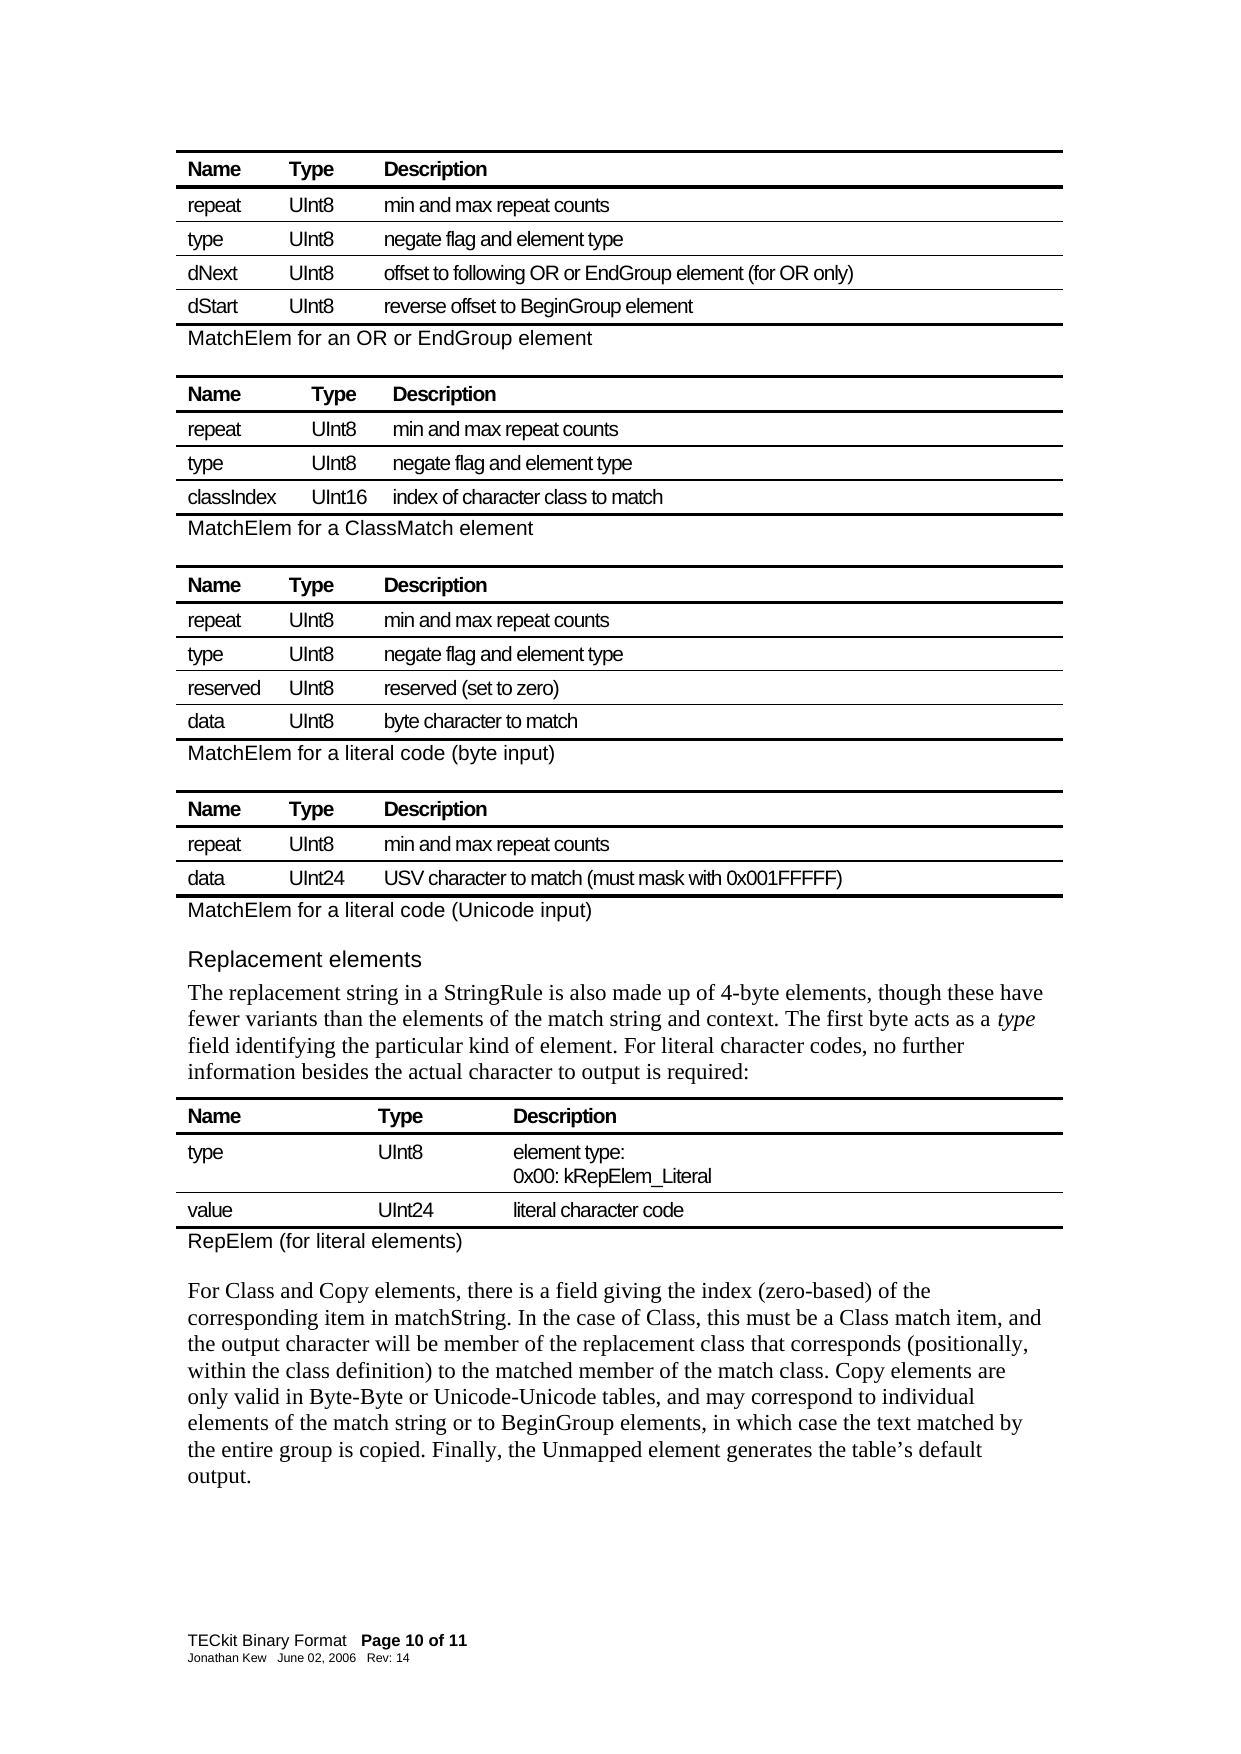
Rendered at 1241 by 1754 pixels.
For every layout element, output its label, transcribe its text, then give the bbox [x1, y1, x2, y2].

table_cell negate flag and element type [372, 222, 1063, 255]
table_cell UInt8 [278, 705, 372, 737]
table_header Name [176, 153, 277, 185]
table_cell min and max repeat counts [372, 828, 1063, 860]
table_header Name [176, 793, 277, 825]
text MatchElem for a literal code (Unicode input) [187, 898, 1053, 921]
table_cell reserved (set to zero) [372, 671, 1063, 704]
table_header Name [176, 378, 300, 410]
table_cell type [176, 1135, 366, 1192]
table_cell UInt8 [278, 828, 372, 860]
table_cell repeat [176, 413, 300, 445]
table_cell UInt16 [300, 481, 381, 513]
table_header Type [366, 1100, 502, 1132]
table_header Type [278, 793, 372, 825]
table_cell repeat [176, 189, 277, 221]
table_cell index of character class to match [381, 481, 1063, 513]
table_cell UInt8 [300, 447, 381, 479]
table_header Name [176, 568, 277, 601]
table_cell UInt8 [366, 1135, 502, 1192]
table_cell UInt8 [300, 413, 381, 445]
text MatchElem for an OR or EndGroup element [187, 326, 1053, 349]
table_cell type [176, 447, 300, 479]
table_cell repeat [176, 604, 277, 636]
table_cell UInt24 [366, 1193, 502, 1226]
subtitle Replacement elements [187, 946, 1053, 973]
table_cell element type: 0x00: kRepElem_Literal [502, 1135, 1063, 1192]
table_cell min and max repeat counts [381, 413, 1063, 445]
table_cell type [176, 638, 277, 670]
table_header Description [502, 1100, 1063, 1132]
table_cell UInt8 [278, 290, 372, 322]
table_header Type [278, 153, 372, 185]
table_header Description [381, 378, 1063, 410]
table_cell min and max repeat counts [372, 189, 1063, 221]
table_cell type [176, 222, 277, 255]
table_header Description [372, 793, 1063, 825]
table_header Type [300, 378, 381, 410]
table_cell UInt8 [278, 604, 372, 636]
table_cell classIndex [176, 481, 300, 513]
table_cell negate flag and element type [372, 638, 1063, 670]
table_cell repeat [176, 828, 277, 860]
table_cell byte character to match [372, 705, 1063, 737]
text MatchElem for a ClassMatch element [187, 516, 1053, 540]
table_cell UInt8 [278, 256, 372, 288]
table_cell UInt8 [278, 222, 372, 255]
table_cell value [176, 1193, 366, 1226]
table_cell UInt8 [278, 189, 372, 221]
table_cell data [176, 862, 277, 894]
text MatchElem for a literal code (byte input) [187, 741, 1053, 764]
table_cell dStart [176, 290, 277, 322]
text RepElem (for literal elements) [187, 1229, 1053, 1253]
table_header Type [278, 568, 372, 601]
table_cell UInt8 [278, 638, 372, 670]
table_cell reserved [176, 671, 277, 704]
table_cell UInt24 [278, 862, 372, 894]
table_cell dNext [176, 256, 277, 288]
table_header Name [176, 1100, 366, 1132]
table_header Description [372, 153, 1063, 185]
table_cell USV character to match (must mask with 0x001FFFFF) [372, 862, 1063, 894]
table_cell min and max repeat counts [372, 604, 1063, 636]
text For Class and Copy elements, there is a field giving the index (zero-based) of the corresponding item in matchString. In the case of Class, this must be a Class match item, and the output character will be member of the replacement class that corresponds (positionally, within the class definition) to the matched member of the match class. Copy elements are only valid in Byte-Byte or Unicode-Unicode tables, and may correspond to individual elements of the match string or to BeginGroup elements, in which case the text matched by the entire group is copied. Finally, the Unmapped element generates the table’s default output. [187, 1278, 1053, 1488]
table_cell literal character code [502, 1193, 1063, 1226]
table_cell negate flag and element type [381, 447, 1063, 479]
table_cell offset to following OR or EndGroup element (for OR only) [372, 256, 1063, 288]
table_cell data [176, 705, 277, 737]
table_cell UInt8 [278, 671, 372, 704]
table_cell reverse offset to BeginGroup element [372, 290, 1063, 322]
table_header Description [372, 568, 1063, 601]
text The replacement string in a StringRule is also made up of 4-byte elements, though these have fewer variants than the elements of the match string and context. The first byte acts as a type field identifying the particular kind of element. For literal character codes, no further information besides the actual character to output is required: [187, 979, 1053, 1084]
